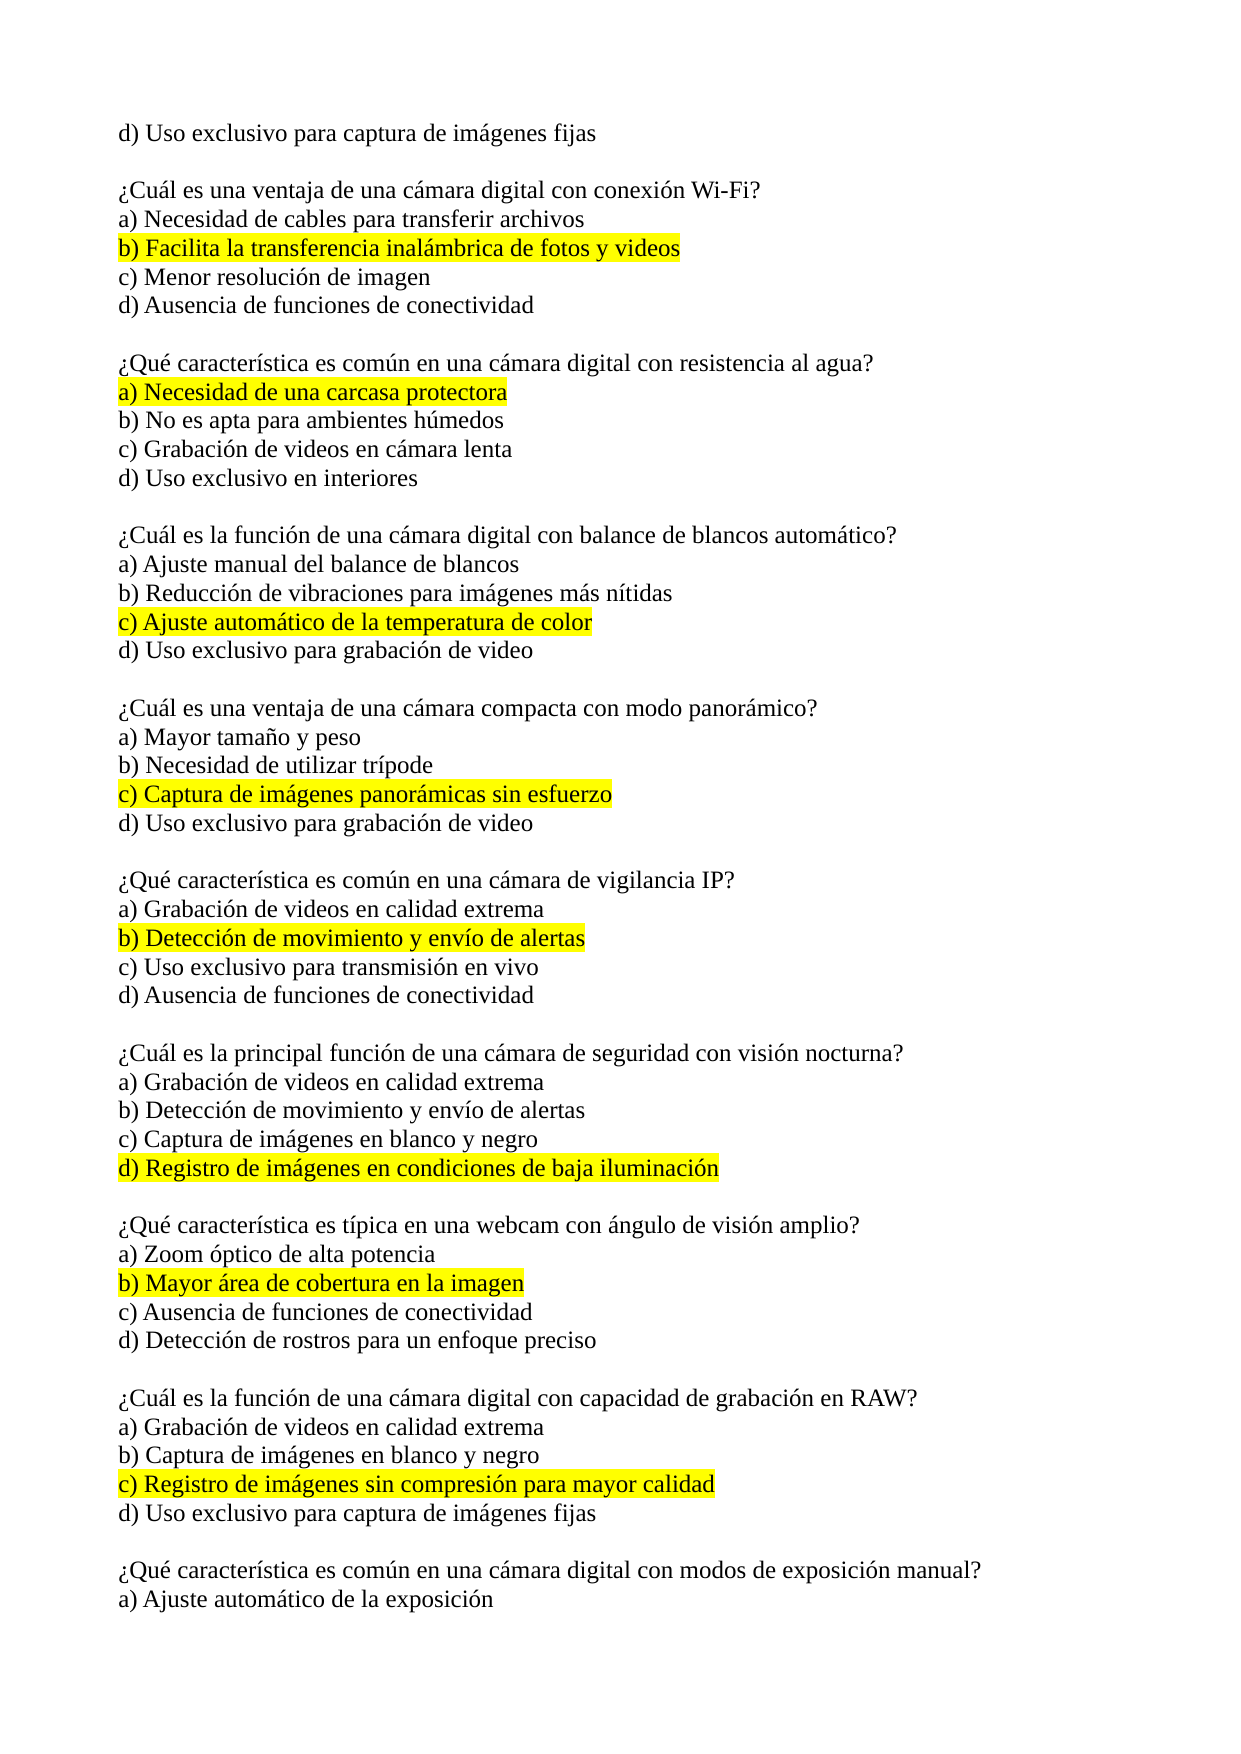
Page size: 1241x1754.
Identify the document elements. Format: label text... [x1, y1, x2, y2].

text c) Menor resolución de imagen [118, 262, 1122, 291]
text c) Ausencia de funciones de conectividad [118, 1297, 1122, 1326]
text a) Ajuste automático de la exposición [118, 1584, 1122, 1613]
text b) Mayor área de cobertura en la imagen [118, 1268, 1122, 1297]
text d) Registro de imágenes en condiciones de baja iluminación [118, 1153, 1122, 1182]
text c) Grabación de videos en cámara lenta [118, 434, 1122, 463]
text c) Captura de imágenes en blanco y negro [118, 1124, 1122, 1153]
text c) Captura de imágenes panorámicas sin esfuerzo [118, 779, 1122, 808]
text ¿Qué característica es común en una cámara digital con modos de exposición manual? [118, 1556, 1122, 1584]
text a) Grabación de videos en calidad extrema [118, 1412, 1122, 1441]
text a) Grabación de videos en calidad extrema [118, 1067, 1122, 1096]
text ¿Cuál es la función de una cámara digital con balance de blancos automático? [118, 521, 1122, 549]
text a) Zoom óptico de alta potencia [118, 1239, 1122, 1268]
text c) Registro de imágenes sin compresión para mayor calidad [118, 1469, 1122, 1498]
text a) Necesidad de una carcasa protectora [118, 377, 1122, 406]
text b) No es apta para ambientes húmedos [118, 406, 1122, 434]
text b) Captura de imágenes en blanco y negro [118, 1441, 1122, 1469]
text b) Necesidad de utilizar trípode [118, 751, 1122, 779]
text a) Grabación de videos en calidad extrema [118, 894, 1122, 923]
text d) Uso exclusivo para captura de imágenes fijas [118, 1498, 1122, 1527]
text a) Necesidad de cables para transferir archivos [118, 204, 1122, 233]
text ¿Cuál es la principal función de una cámara de seguridad con visión nocturna? [118, 1038, 1122, 1067]
text b) Detección de movimiento y envío de alertas [118, 923, 1122, 952]
text d) Uso exclusivo en interiores [118, 463, 1122, 492]
text d) Uso exclusivo para grabación de video [118, 808, 1122, 837]
text b) Detección de movimiento y envío de alertas [118, 1096, 1122, 1124]
text a) Ajuste manual del balance de blancos [118, 549, 1122, 578]
text ¿Cuál es la función de una cámara digital con capacidad de grabación en RAW? [118, 1383, 1122, 1412]
text d) Uso exclusivo para grabación de video [118, 636, 1122, 664]
text c) Ajuste automático de la temperatura de color [118, 607, 1122, 636]
text ¿Qué característica es común en una cámara digital con resistencia al agua? [118, 348, 1122, 377]
text ¿Qué característica es típica en una webcam con ángulo de visión amplio? [118, 1211, 1122, 1239]
text d) Uso exclusivo para captura de imágenes fijas [118, 118, 1122, 147]
text d) Ausencia de funciones de conectividad [118, 981, 1122, 1009]
text b) Facilita la transferencia inalámbrica de fotos y videos [118, 233, 1122, 262]
text ¿Cuál es una ventaja de una cámara compacta con modo panorámico? [118, 693, 1122, 722]
text c) Uso exclusivo para transmisión en vivo [118, 952, 1122, 981]
text ¿Cuál es una ventaja de una cámara digital con conexión Wi-Fi? [118, 176, 1122, 204]
text ¿Qué característica es común en una cámara de vigilancia IP? [118, 866, 1122, 894]
text b) Reducción de vibraciones para imágenes más nítidas [118, 578, 1122, 607]
text d) Ausencia de funciones de conectividad [118, 291, 1122, 319]
text d) Detección de rostros para un enfoque preciso [118, 1326, 1122, 1354]
text a) Mayor tamaño y peso [118, 722, 1122, 751]
